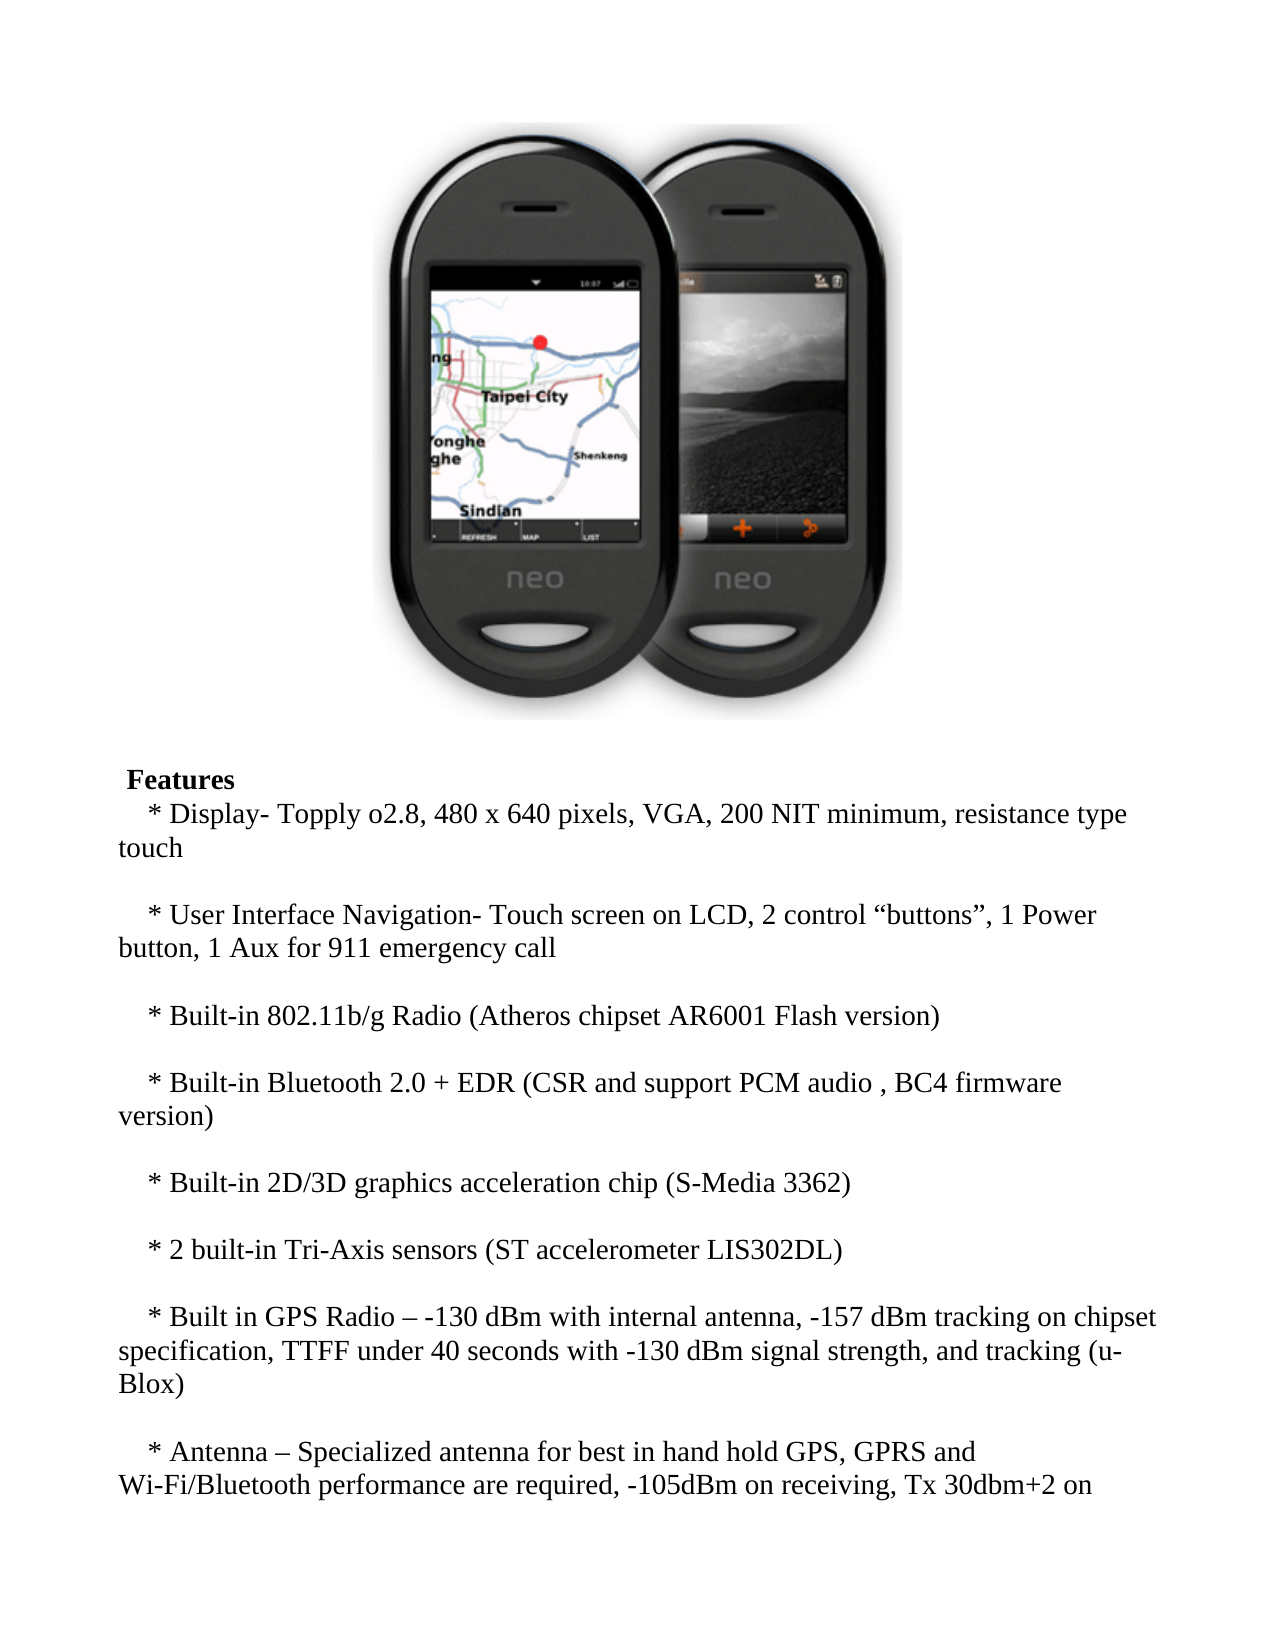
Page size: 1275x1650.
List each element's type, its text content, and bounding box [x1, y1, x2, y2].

picture [372, 118, 903, 720]
text * 2 built-in Tri-Axis sensors (ST accelerometer LIS302DL) [118, 1232, 1157, 1266]
text * Built-in 2D/3D graphics acceleration chip (S-Media 3362) [118, 1165, 1157, 1199]
text Features [118, 758, 1157, 796]
text * Built-in 802.11b/g Radio (Atheros chipset AR6001 Flash version) [118, 998, 1157, 1031]
text * Display- Topply o2.8, 480 x 640 pixels, VGA, 200 NIT minimum, resistance type touch [118, 796, 1157, 863]
text * User Interface Navigation- Touch screen on LCD, 2 control “buttons”, 1 Power button, 1 Aux for 911 emergency call [118, 897, 1157, 964]
text * Antenna – Specialized antenna for best in hand hold GPS, GPRS and Wi-Fi/Bluetooth performance are required, -105dBm on receiving, Tx 30dbm+2 on [118, 1434, 1157, 1501]
text * Built-in Bluetooth 2.0 + EDR (CSR and support PCM audio , BC4 firmware version) [118, 1065, 1157, 1132]
text * Built in GPS Radio – -130 dBm with internal antenna, -157 dBm tracking on chipset specification, TTFF under 40 seconds with -130 dBm signal strength, and tracking (u-Blox) [118, 1299, 1157, 1400]
